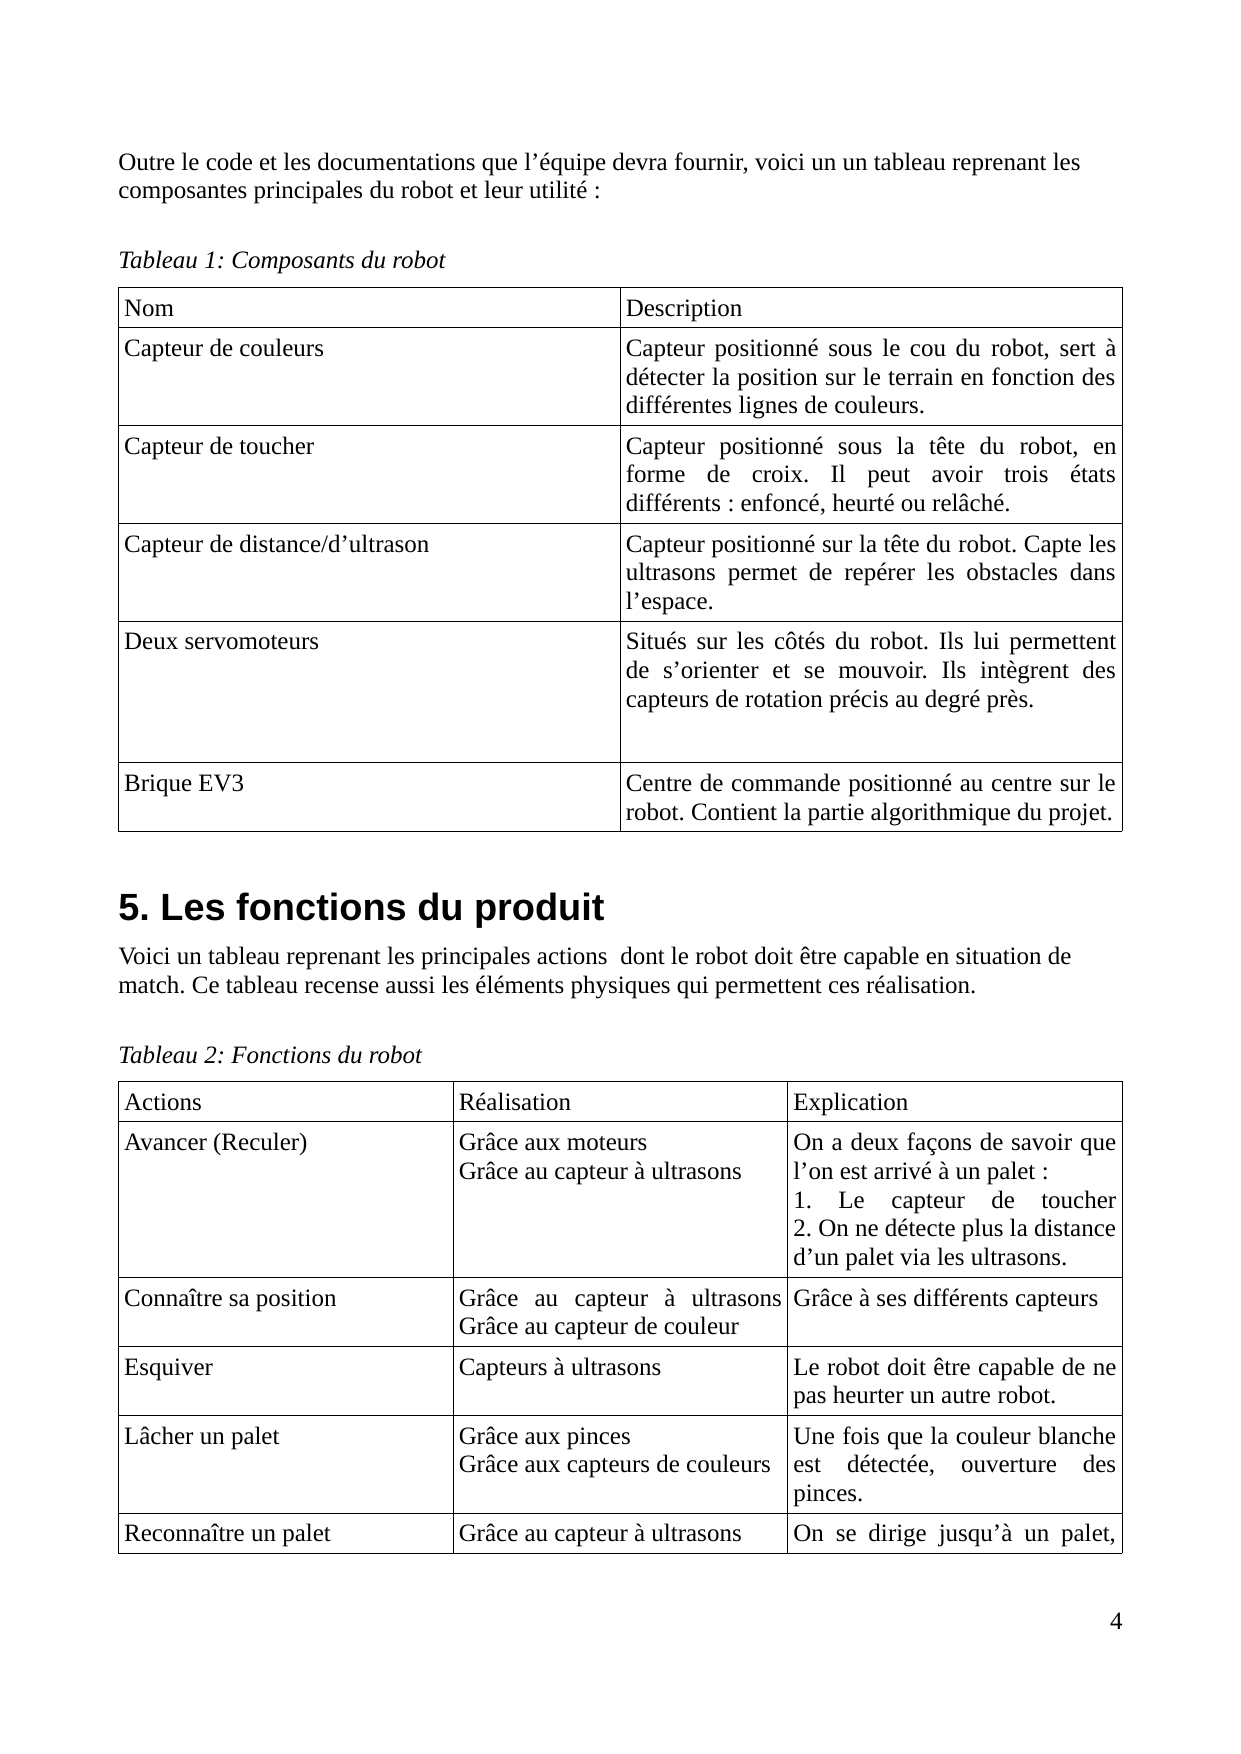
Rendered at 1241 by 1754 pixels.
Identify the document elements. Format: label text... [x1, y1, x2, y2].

text Voici un tableau reprenant les principales actions dont le robot doit être capable en situation de match. Ce tableau recense aussi les éléments physiques qui permettent ces réalisation. [118, 941, 1122, 999]
table_cell Connaître sa position [119, 1278, 453, 1346]
table_header Actions [119, 1082, 453, 1121]
table_cell On se dirige jusqu’à un palet, [788, 1514, 1122, 1553]
table_header Nom [119, 288, 620, 327]
table_cell Situés sur les côtés du robot. Ils lui permettent de s’orienter et se mouvoir. Ils intègrent des capteurs de rotation précis au degré près. [621, 622, 1122, 762]
table_cell Lâcher un palet [119, 1416, 453, 1513]
table_cell Avancer (Reculer) [119, 1122, 453, 1277]
table_cell Grâce à ses différents capteurs [788, 1278, 1122, 1346]
table_cell Capteurs à ultrasons [454, 1347, 787, 1415]
table_cell Reconnaître un palet [119, 1514, 453, 1553]
table_cell Capteur positionné sous le cou du robot, sert à détecter la position sur le terrain en fonction des différentes lignes de couleurs. [621, 328, 1122, 425]
table_cell Capteur de distance/d’ultrason [119, 524, 620, 621]
table_header Description [621, 288, 1122, 327]
table_cell On a deux façons de savoir que l’on est arrivé à un palet : 1. Le capteur de toucher 2. On ne détecte plus la distance d’un palet via les ultrasons. [788, 1122, 1122, 1277]
table_cell Une fois que la couleur blanche est détectée, ouverture des pinces. [788, 1416, 1122, 1513]
table_cell Centre de commande positionné au centre sur le robot. Contient la partie algorithmique du projet. [621, 763, 1122, 831]
table_cell Esquiver [119, 1347, 453, 1415]
table_cell Grâce aux pinces Grâce aux capteurs de couleurs [454, 1416, 787, 1513]
table_cell Le robot doit être capable de ne pas heurter un autre robot. [788, 1347, 1122, 1415]
table_cell Deux servomoteurs [119, 622, 620, 762]
text Tableau 2: Fonctions du robot [118, 1040, 1122, 1069]
text Tableau 1: Composants du robot [118, 246, 1122, 274]
text Outre le code et les documentations que l’équipe devra fournir, voici un un tableau reprenant les composantes principales du robot et leur utilité : [118, 147, 1122, 204]
table_cell Brique EV3 [119, 763, 620, 831]
table_cell Grâce aux moteurs Grâce au capteur à ultrasons [454, 1122, 787, 1277]
table_header Réalisation [454, 1082, 787, 1121]
table_cell Grâce au capteur à ultrasons [454, 1514, 787, 1553]
table_cell Capteur de couleurs [119, 328, 620, 425]
table_cell Capteur positionné sur la tête du robot. Capte les ultrasons permet de repérer les obstacles dans l’espace. [621, 524, 1122, 621]
table_cell Grâce au capteur à ultrasons Grâce au capteur de couleur [454, 1278, 787, 1346]
table_cell Capteur positionné sous la tête du robot, en forme de croix. Il peut avoir trois états différents : enfoncé, heurté ou relâché. [621, 426, 1122, 523]
subtitle 5. Les fonctions du produit [118, 885, 1122, 929]
table_cell Capteur de toucher [119, 426, 620, 523]
table_header Explication [788, 1082, 1122, 1121]
